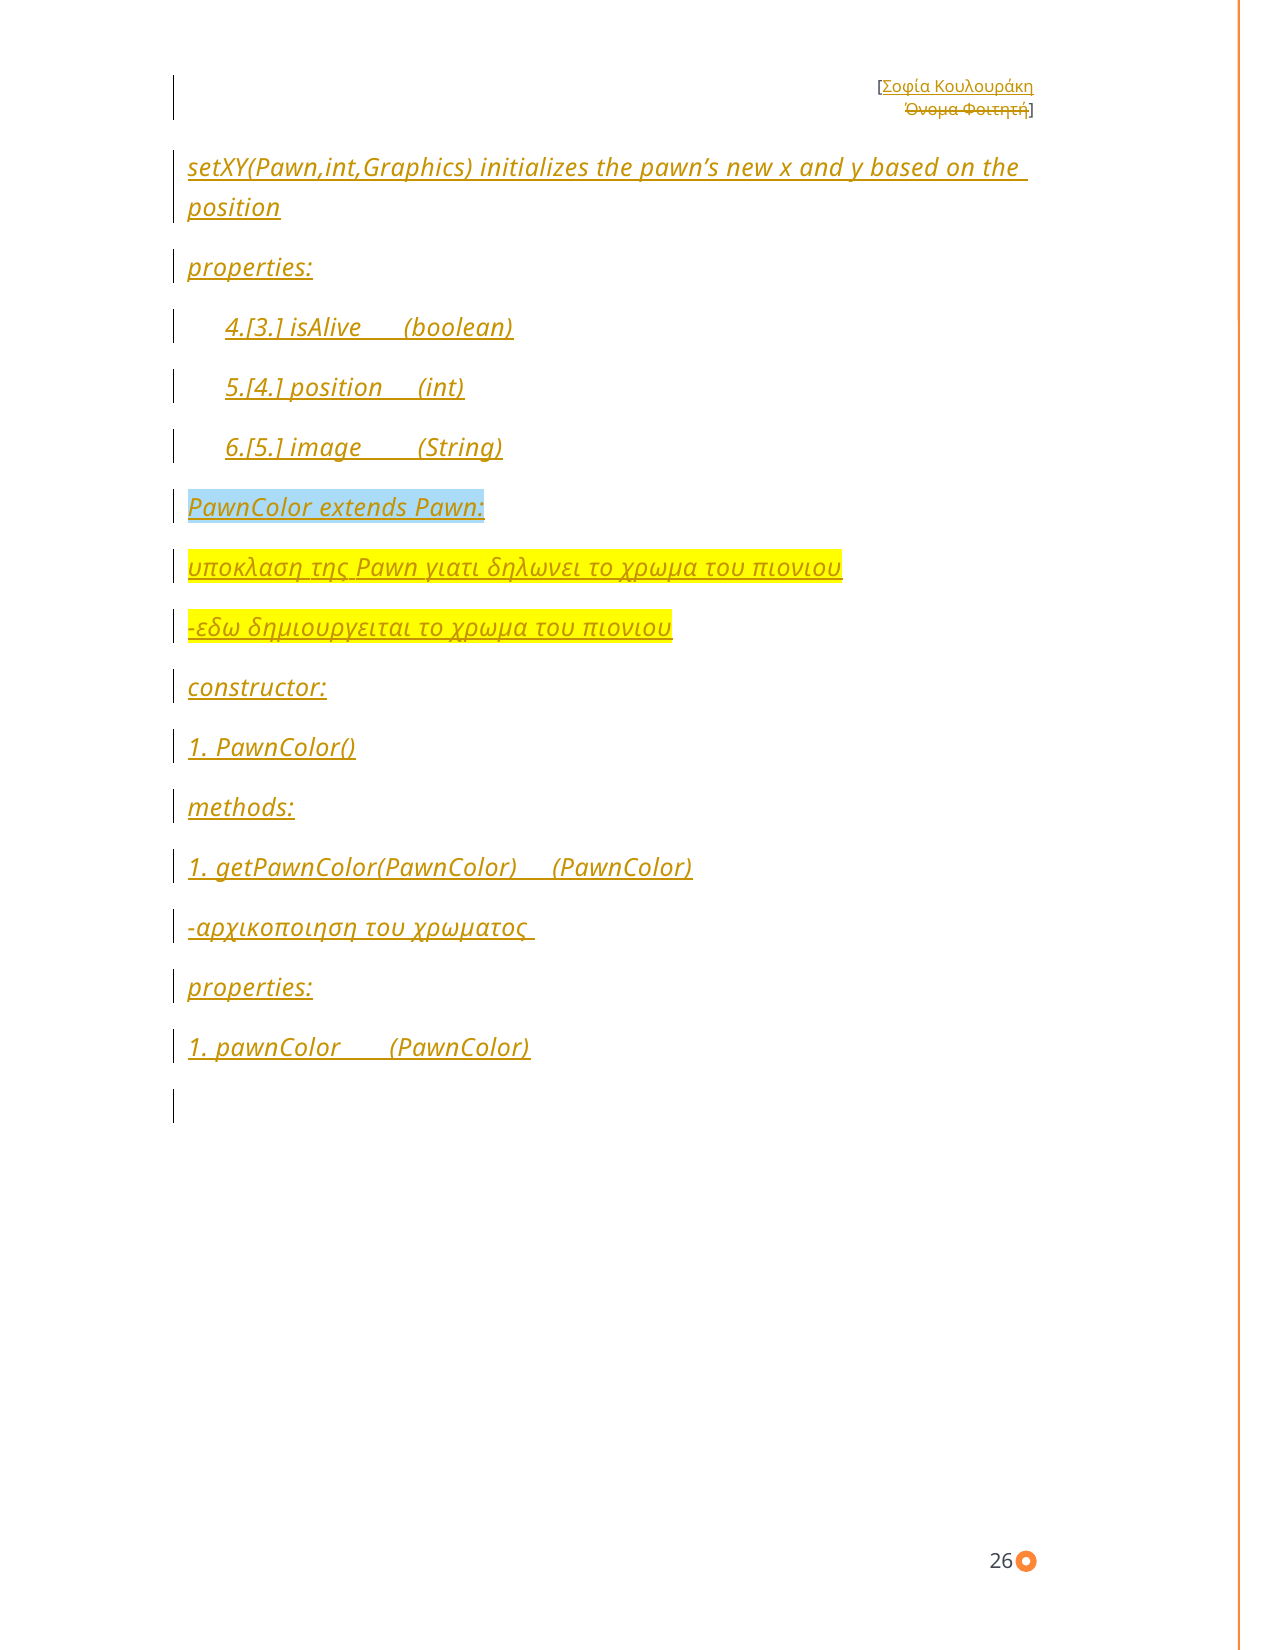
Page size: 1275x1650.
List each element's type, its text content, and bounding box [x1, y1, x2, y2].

text properties: [187, 249, 1034, 283]
text properties: [187, 969, 1034, 1003]
list image (String) [225, 429, 1034, 463]
text -αρχικοποιηση του χρωματος [187, 909, 1034, 943]
text constructor: [187, 669, 1034, 703]
text 1. pawnColor (PawnColor) [187, 1029, 1034, 1063]
text 1. getPawnColor(PawnColor) (PawnColor) [187, 849, 1034, 883]
text 1. PawnColor() [187, 729, 1034, 763]
text methods: [187, 789, 1034, 823]
list isAlive (boolean) [225, 309, 1034, 343]
list position (int) [225, 369, 1034, 403]
text PawnColor extends Pawn: [187, 489, 1034, 523]
text setXY(Pawn,int,Graphics) initializes the pawn’s new x and y based on the position [187, 150, 1034, 223]
text -εδω δημιουργειται το χρωμα του πιονιου [187, 609, 1034, 643]
text υποκλαση της Pawn γιατι δηλωνει το χρωμα του πιονιου [187, 549, 1034, 583]
